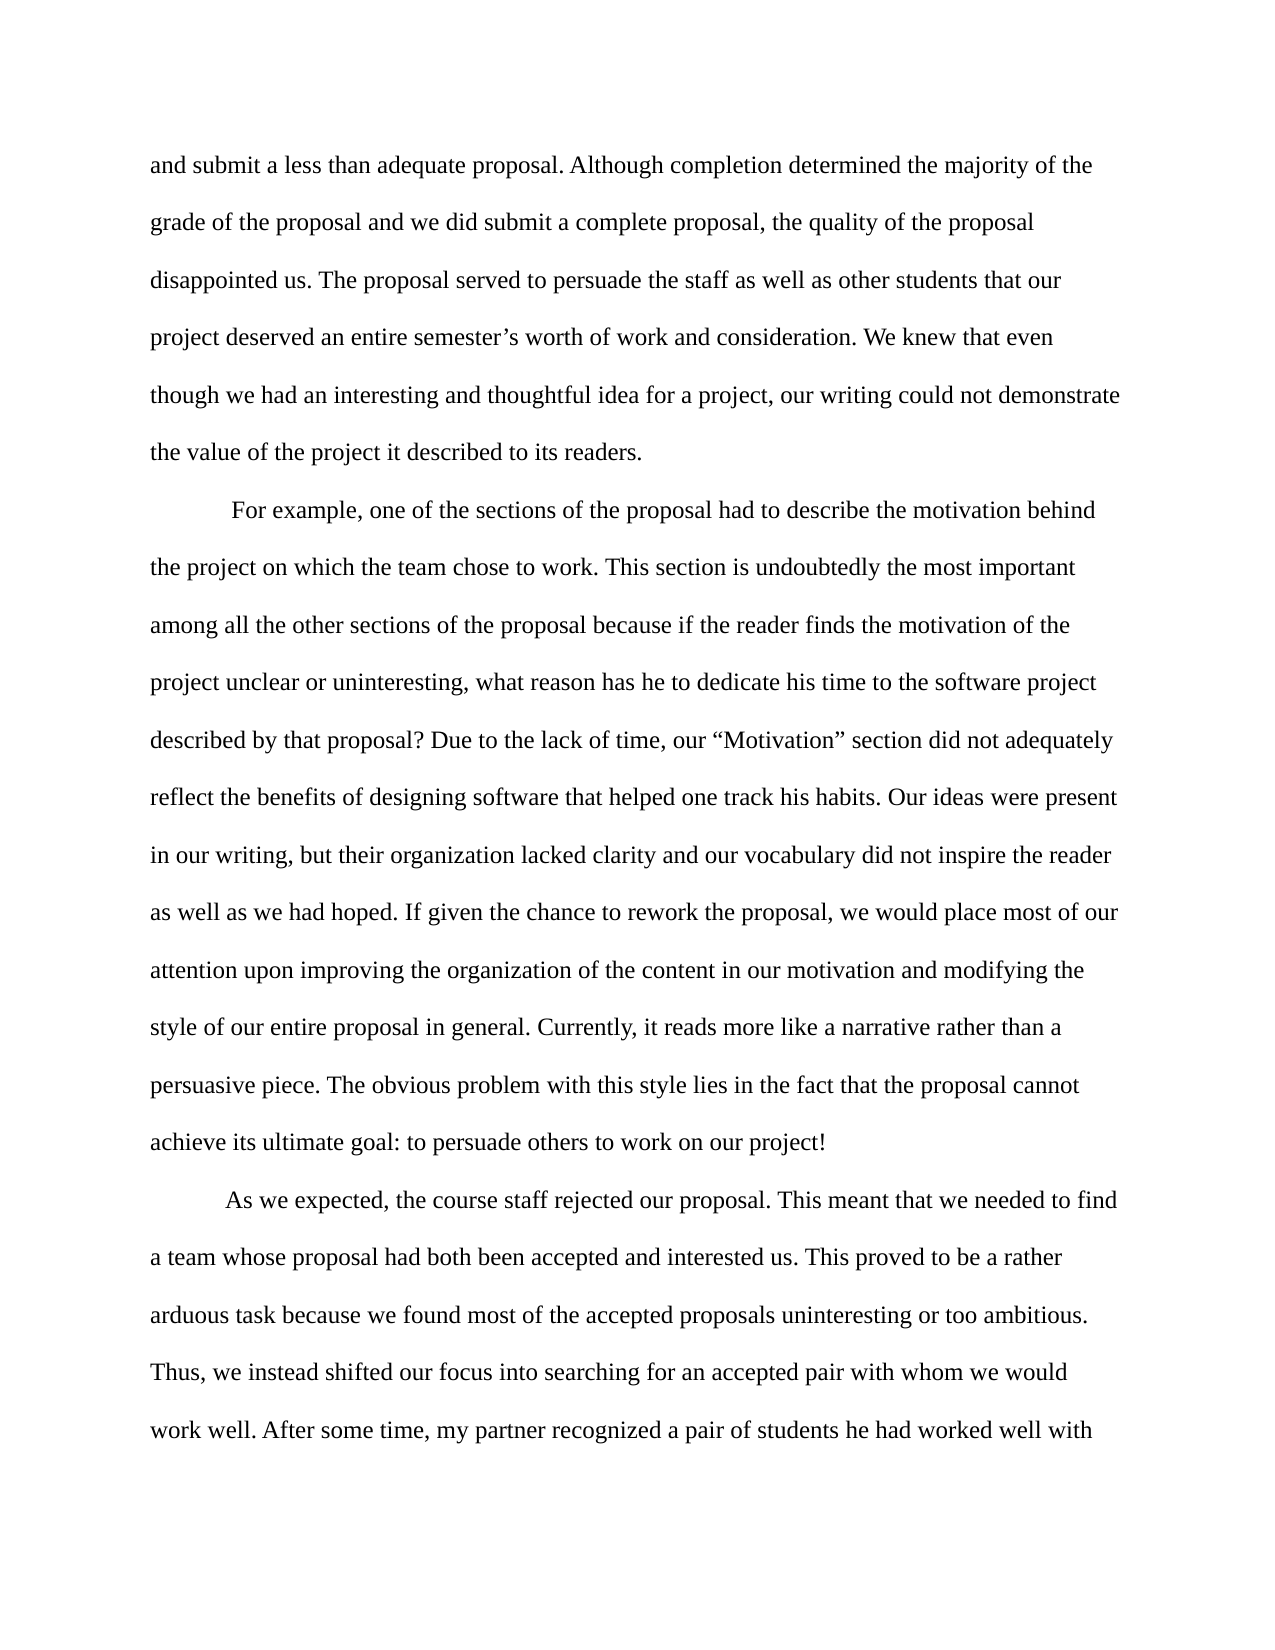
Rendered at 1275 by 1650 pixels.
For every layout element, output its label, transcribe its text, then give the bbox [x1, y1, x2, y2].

text For example, one of the sections of the proposal had to describe the motivation behind the project on which the team chose to work. This section is undoubtedly the most important among all the other sections of the proposal because if the reader finds the motivation of the project unclear or uninteresting, what reason has he to dedicate his time to the software project described by that proposal? Due to the lack of time, our “Motivation” section did not adequately reflect the benefits of designing software that helped one track his habits. Our ideas were present in our writing, but their organization lacked clarity and our vocabulary did not inspire the reader as well as we had hoped. If given the chance to rework the proposal, we would place most of our attention upon improving the organization of the content in our motivation and modifying the style of our entire proposal in general. Currently, it reads more like a narrative rather than a persuasive piece. The obvious problem with this style lies in the fact that the proposal cannot achieve its ultimate goal: to persuade others to work on our project! [150, 495, 1125, 1156]
text and submit a less than adequate proposal. Although completion determined the majority of the grade of the proposal and we did submit a complete proposal, the quality of the proposal disappointed us. The proposal served to persuade the staff as well as other students that our project deserved an entire semester’s worth of work and consideration. We knew that even though we had an interesting and thoughtful idea for a project, our writing could not demonstrate the value of the project it described to its readers. [150, 150, 1125, 466]
text As we expected, the course staff rejected our proposal. This meant that we needed to find a team whose proposal had both been accepted and interested us. This proved to be a rather arduous task because we found most of the accepted proposals uninteresting or too ambitious. Thus, we instead shifted our focus into searching for an accepted pair with whom we would work well. After some time, my partner recognized a pair of students he had worked well with [150, 1185, 1125, 1444]
